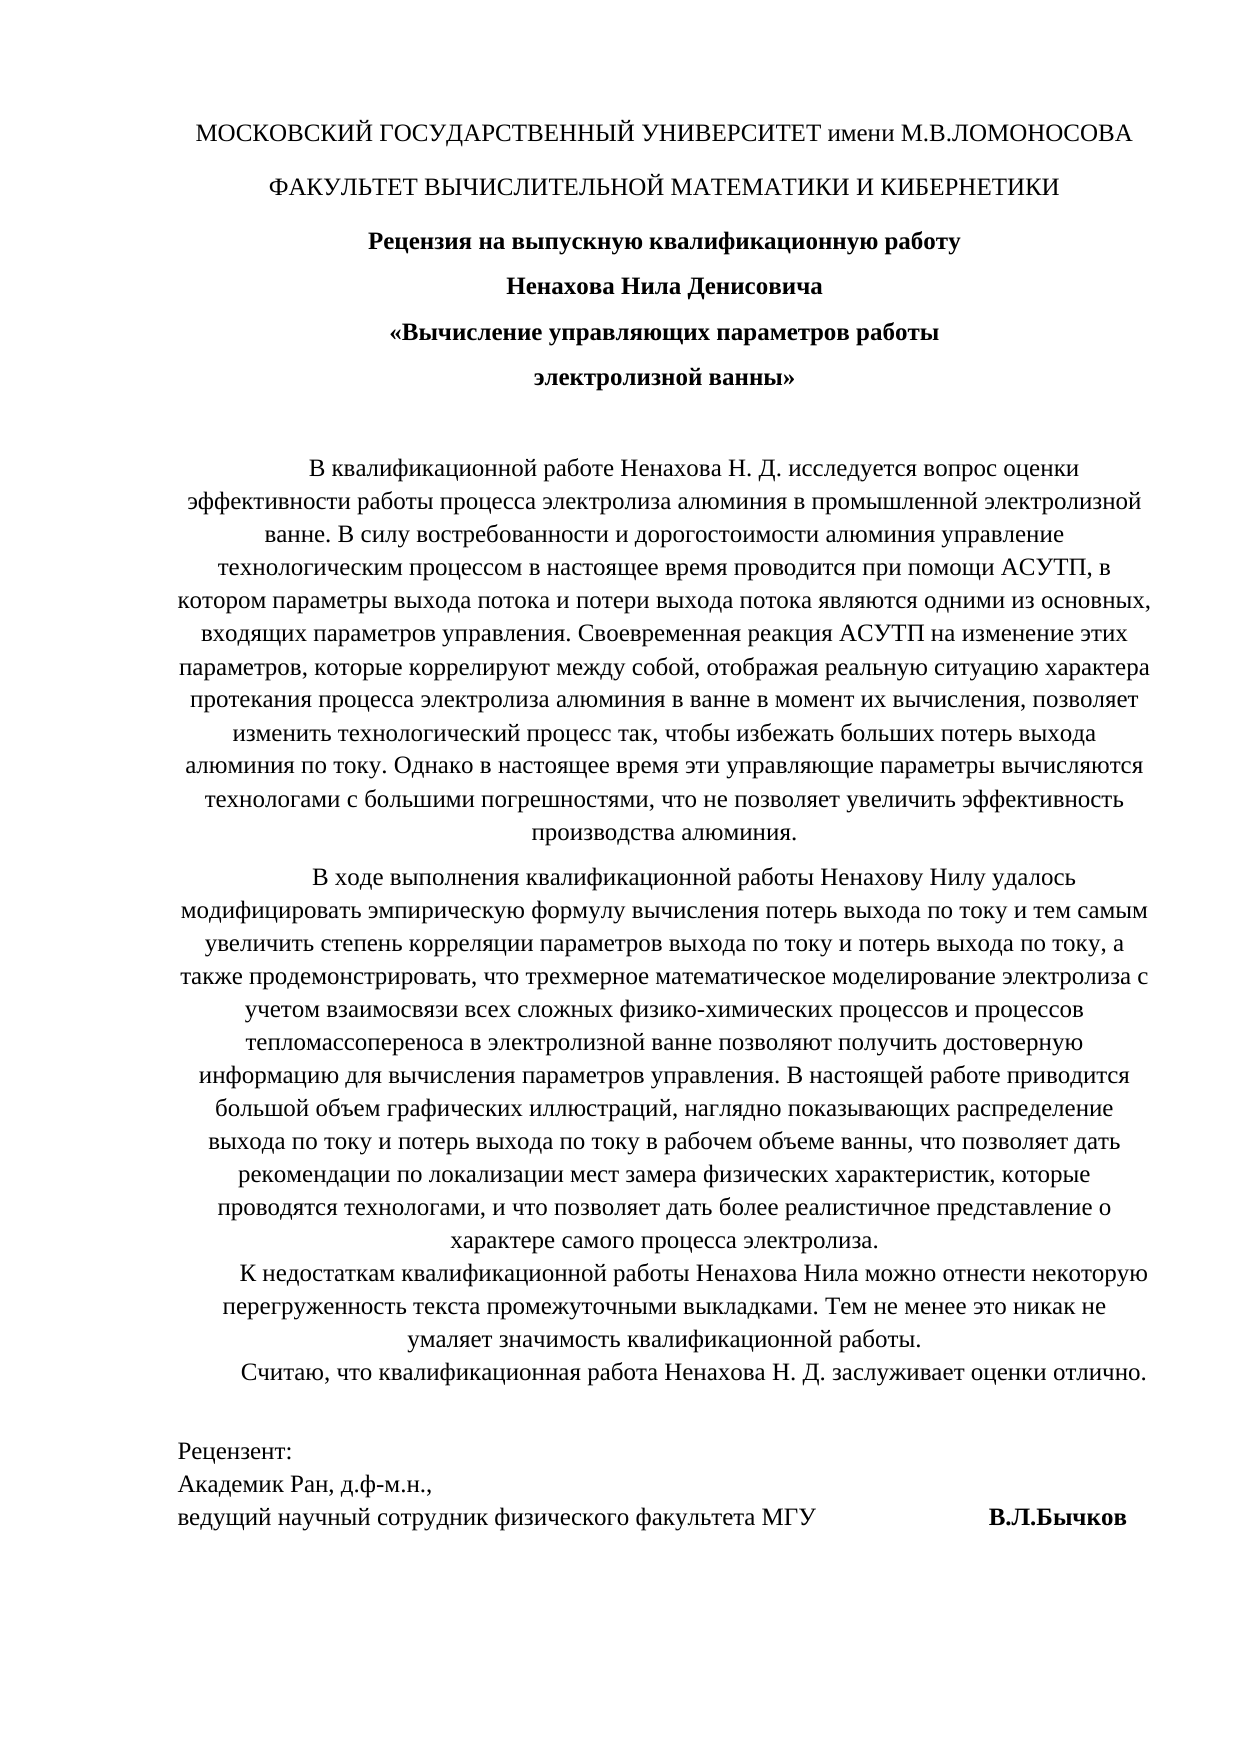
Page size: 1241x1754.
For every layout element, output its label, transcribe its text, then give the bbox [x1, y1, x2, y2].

text «Вычисление управляющих параметров работы [177, 317, 1152, 346]
text В квалификационной работе Ненахова Н. Д. исследуется вопрос оценки эффективности работы процесса электролиза алюминия в промышленной электролизной ванне. В силу востребованности и дорогостоимости алюминия управление технологическим процессом в настоящее время проводится при помощи АСУТП, в котором параметры выхода потока и потери выхода потока являются одними из основных, входящих параметров управления. Своевременная реакция АСУТП на изменение этих параметров, которые коррелируют между собой, отображая реальную ситуацию характера протекания процесса электролиза алюминия в ванне в момент их вычисления, позволяет изменить технологический процесс так, чтобы избежать больших потерь выхода алюминия по току. Однако в настоящее время эти управляющие параметры вычисляются технологами с большими погрешностями, что не позволяет увеличить эффективность производства алюминия. [177, 453, 1152, 845]
text Рецензент: [177, 1436, 1152, 1465]
text Считаю, что квалификационная работа Ненахова Н. Д. заслуживает оценки отлично. [177, 1357, 1152, 1386]
text Ненахова Нила Денисовича [177, 271, 1152, 300]
text МОСКОВСКИЙ ГОСУДАРСТВЕННЫЙ УНИВЕРСИТЕТ имени М.В.ЛОМОНОСОВА [177, 118, 1152, 147]
text электролизной ванны» [177, 362, 1152, 391]
text ведущий научный сотрудник физического факультета МГУ В.Л.Бычков [177, 1502, 1152, 1558]
text Академик Ран, д.ф-м.н., [177, 1469, 1152, 1498]
text ФАКУЛЬТЕТ ВЫЧИСЛИТЕЛЬНОЙ МАТЕМАТИКИ И КИБЕРНЕТИКИ [177, 172, 1152, 201]
text В ходе выполнения квалификационной работы Ненахову Нилу удалось модифицировать эмпирическую формулу вычисления потерь выхода по току и тем самым увеличить степень корреляции параметров выхода по току и потерь выхода по току, а также продемонстрировать, что трехмерное математическое моделирование электролиза с учетом взаимосвязи всех сложных физико-химических процессов и процессов тепломассопереноса в электролизной ванне позволяют получить достоверную информацию для вычисления параметров управления. В настоящей работе приводится большой объем графических иллюстраций, наглядно показывающих распределение выхода по току и потерь выхода по току в рабочем объеме ванны, что позволяет дать рекомендации по локализации мест замера физических характеристик, которые проводятся технологами, и что позволяет дать более реалистичное представление о характере самого процесса электролиза. [177, 862, 1152, 1254]
text Рецензия на выпускную квалификационную работу [177, 226, 1152, 254]
text К недостаткам квалификационной работы Ненахова Нила можно отнести некоторую перегруженность текста промежуточными выкладками. Тем не менее это никак не умаляет значимость квалификационной работы. [177, 1258, 1152, 1353]
